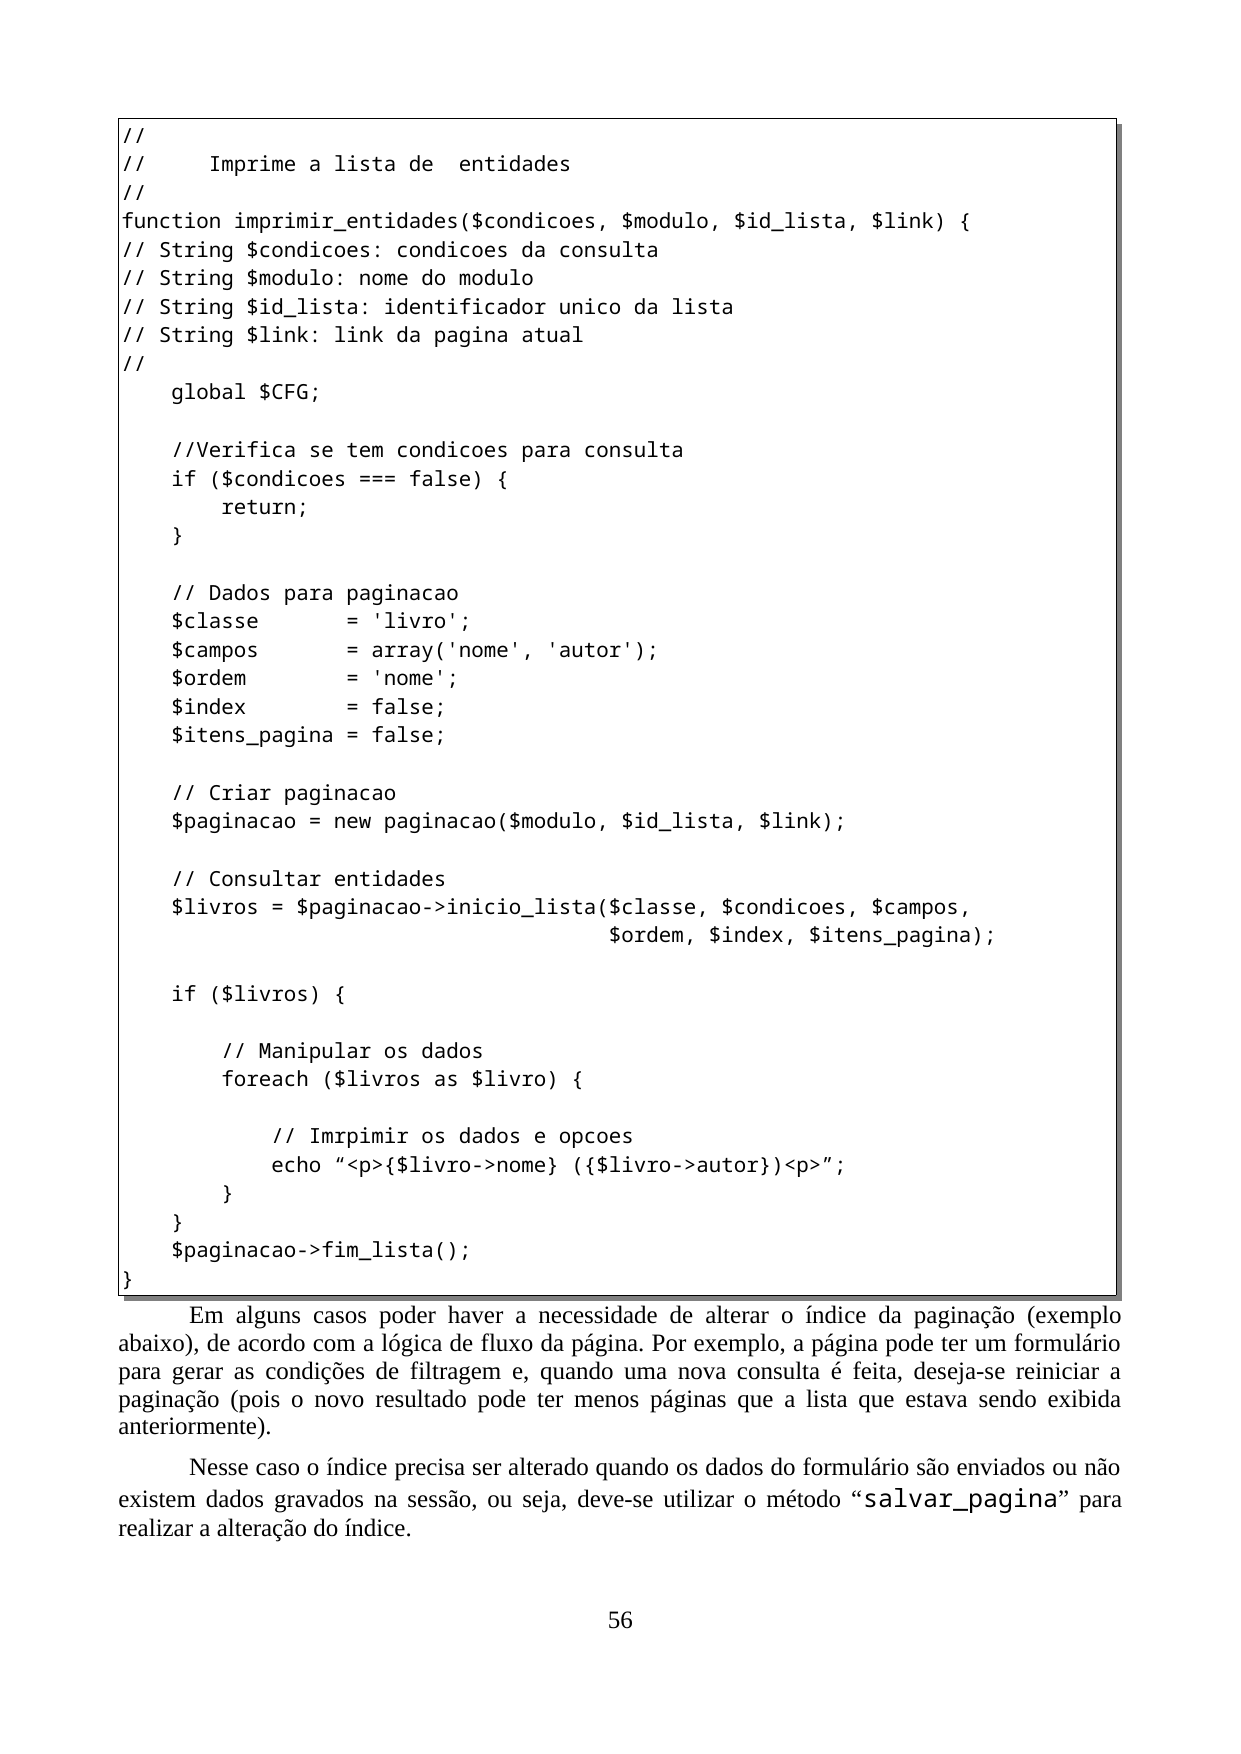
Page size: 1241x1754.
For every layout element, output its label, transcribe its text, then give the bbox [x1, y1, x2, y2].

text //Verifica se tem condicoes para consulta if ($condicoes === false) { return; } [119, 432, 1116, 575]
text // Manipular os dados foreach ($livros as $livro) { // Imrpimir os dados e opcoes echo “<p>{$livro->nome} ({$livro->autor})<p>”; } } $paginacao->fim_lista(); } [119, 1033, 1116, 1295]
text Nesse caso o índice precisa ser alterado quando os dados do formulário são enviados ou não existem dados gravados na sessão, ou seja, deve-se utilizar o método “salvar_pagina” para realizar a alteração do índice. [118, 1453, 1122, 1542]
text // Consultar entidades $livros = $paginacao->inicio_lista($classe, $condicoes, $campos, $ordem, $index, $itens_pagina); [119, 861, 1116, 949]
text // // Imprime a lista de entidades // function imprimir_entidades($condicoes, $modulo, $id_lista, $link) { // String $condicoes: condicoes da consulta // String $modulo: nome do modulo // String $id_lista: identificador unico da lista // String $link: link da pagina atual // global $CFG; [119, 119, 1116, 406]
text // Dados para paginacao $classe = 'livro'; $campos = array('nome', 'autor'); $ordem = 'nome'; $index = false; $itens_pagina = false; [119, 575, 1116, 775]
text // Criar paginacao $paginacao = new paginacao($modulo, $id_lista, $link); [119, 775, 1116, 861]
text Em alguns casos poder haver a necessidade de alterar o índice da paginação (exemplo abaixo), de acordo com a lógica de fluxo da página. Por exemplo, a página pode ter um formulário para gerar as condições de filtragem e, quando uma nova consulta é feita, deseja-se reiniciar a paginação (pois o novo resultado pode ter menos páginas que a lista que estava sendo exibida anteriormente). [118, 1302, 1122, 1440]
text if ($livros) { [119, 976, 1116, 1033]
